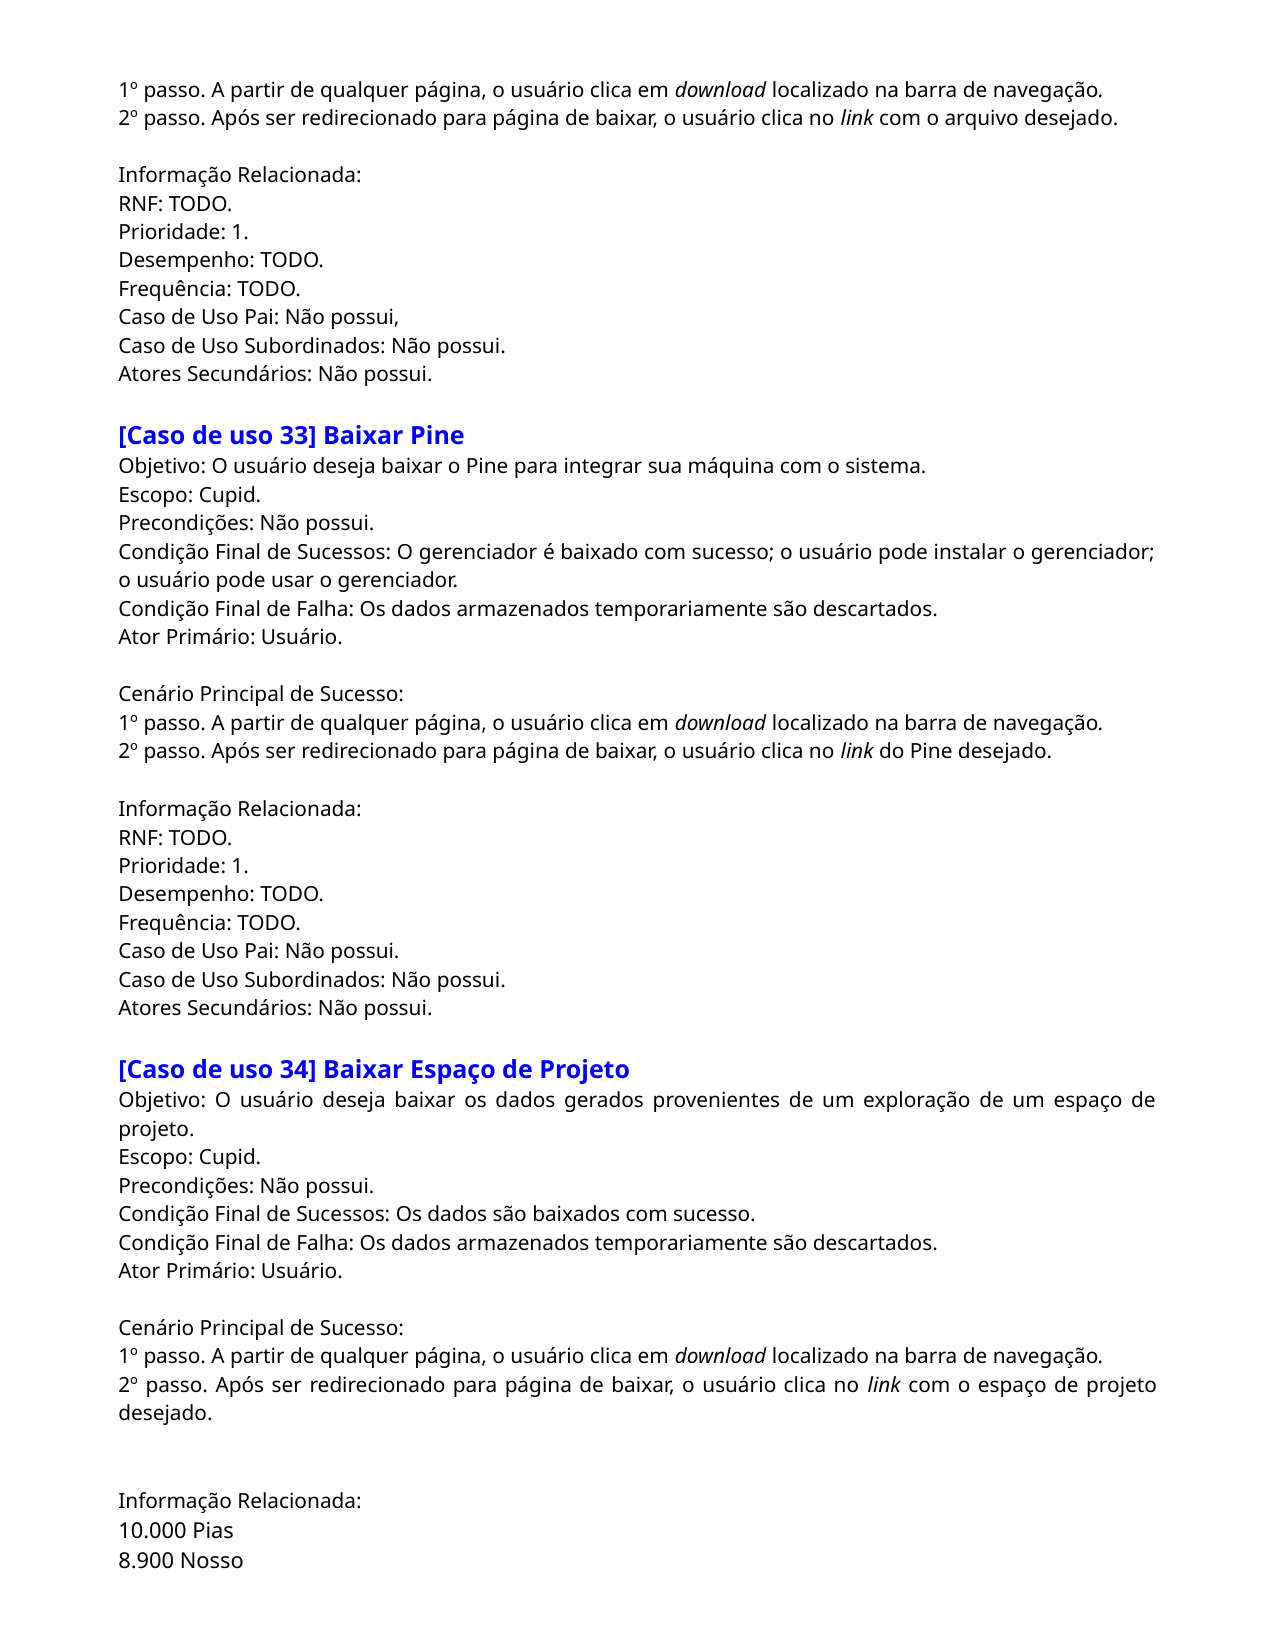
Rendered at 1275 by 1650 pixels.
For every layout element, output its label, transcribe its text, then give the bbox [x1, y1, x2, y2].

text Caso de Uso Pai: Não possui. [118, 936, 1157, 965]
text Prioridade: 1. [118, 217, 1157, 246]
text Objetivo: O usuário deseja baixar o Pine para integrar sua máquina com o sistema. [118, 452, 1157, 480]
text Caso de Uso Pai: Não possui, [118, 302, 1157, 331]
text Frequência: TODO. [118, 908, 1157, 936]
text Atores Secundários: Não possui. [118, 993, 1157, 1022]
text RNF: TODO. [118, 189, 1157, 217]
text 1º passo. A partir de qualquer página, o usuário clica em download localizado na barra de navegação. [118, 75, 1157, 103]
text Desempenho: TODO. [118, 879, 1157, 908]
text Precondições: Não possui. [118, 1171, 1157, 1199]
text Caso de Uso Subordinados: Não possui. [118, 965, 1157, 993]
text 2º passo. Após ser redirecionado para página de baixar, o usuário clica no link do Pine desejado. [118, 736, 1157, 764]
text Cenário Principal de Sucesso: [118, 1313, 1157, 1342]
text RNF: TODO. [118, 823, 1157, 851]
text Cenário Principal de Sucesso: [118, 679, 1157, 708]
text Prioridade: 1. [118, 851, 1157, 879]
text 1º passo. A partir de qualquer página, o usuário clica em download localizado na barra de navegação. [118, 1342, 1157, 1370]
text Escopo: Cupid. [118, 1142, 1157, 1171]
text Informação Relacionada: [118, 1486, 1157, 1515]
text [Caso de uso 34] Baixar Espaço de Projeto [118, 1052, 1157, 1086]
text Informação Relacionada: [118, 794, 1157, 823]
text Precondições: Não possui. [118, 508, 1157, 537]
text Condição Final de Falha: Os dados armazenados temporariamente são descartados. [118, 594, 1157, 622]
text Atores Secundários: Não possui. [118, 359, 1157, 388]
text Frequência: TODO. [118, 274, 1157, 302]
text Condição Final de Falha: Os dados armazenados temporariamente são descartados. [118, 1228, 1157, 1256]
text 2º passo. Após ser redirecionado para página de baixar, o usuário clica no link com o arquivo desejado. [118, 103, 1157, 132]
text Condição Final de Sucessos: O gerenciador é baixado com sucesso; o usuário pode instalar o gerenciador; o usuário pode usar o gerenciador. [118, 537, 1157, 594]
text Ator Primário: Usuário. [118, 622, 1157, 651]
text Desempenho: TODO. [118, 246, 1157, 274]
text Condição Final de Sucessos: Os dados são baixados com sucesso. [118, 1199, 1157, 1228]
text 1º passo. A partir de qualquer página, o usuário clica em download localizado na barra de navegação. [118, 708, 1157, 736]
text Escopo: Cupid. [118, 480, 1157, 508]
text Objetivo: O usuário deseja baixar os dados gerados provenientes de um exploração de um espaço de projeto. [118, 1086, 1157, 1142]
text Ator Primário: Usuário. [118, 1256, 1157, 1285]
text [Caso de uso 33] Baixar Pine [118, 418, 1157, 452]
text Informação Relacionada: [118, 160, 1157, 189]
text Caso de Uso Subordinados: Não possui. [118, 331, 1157, 359]
text 2º passo. Após ser redirecionado para página de baixar, o usuário clica no link com o espaço de projeto desejado. [118, 1370, 1157, 1427]
